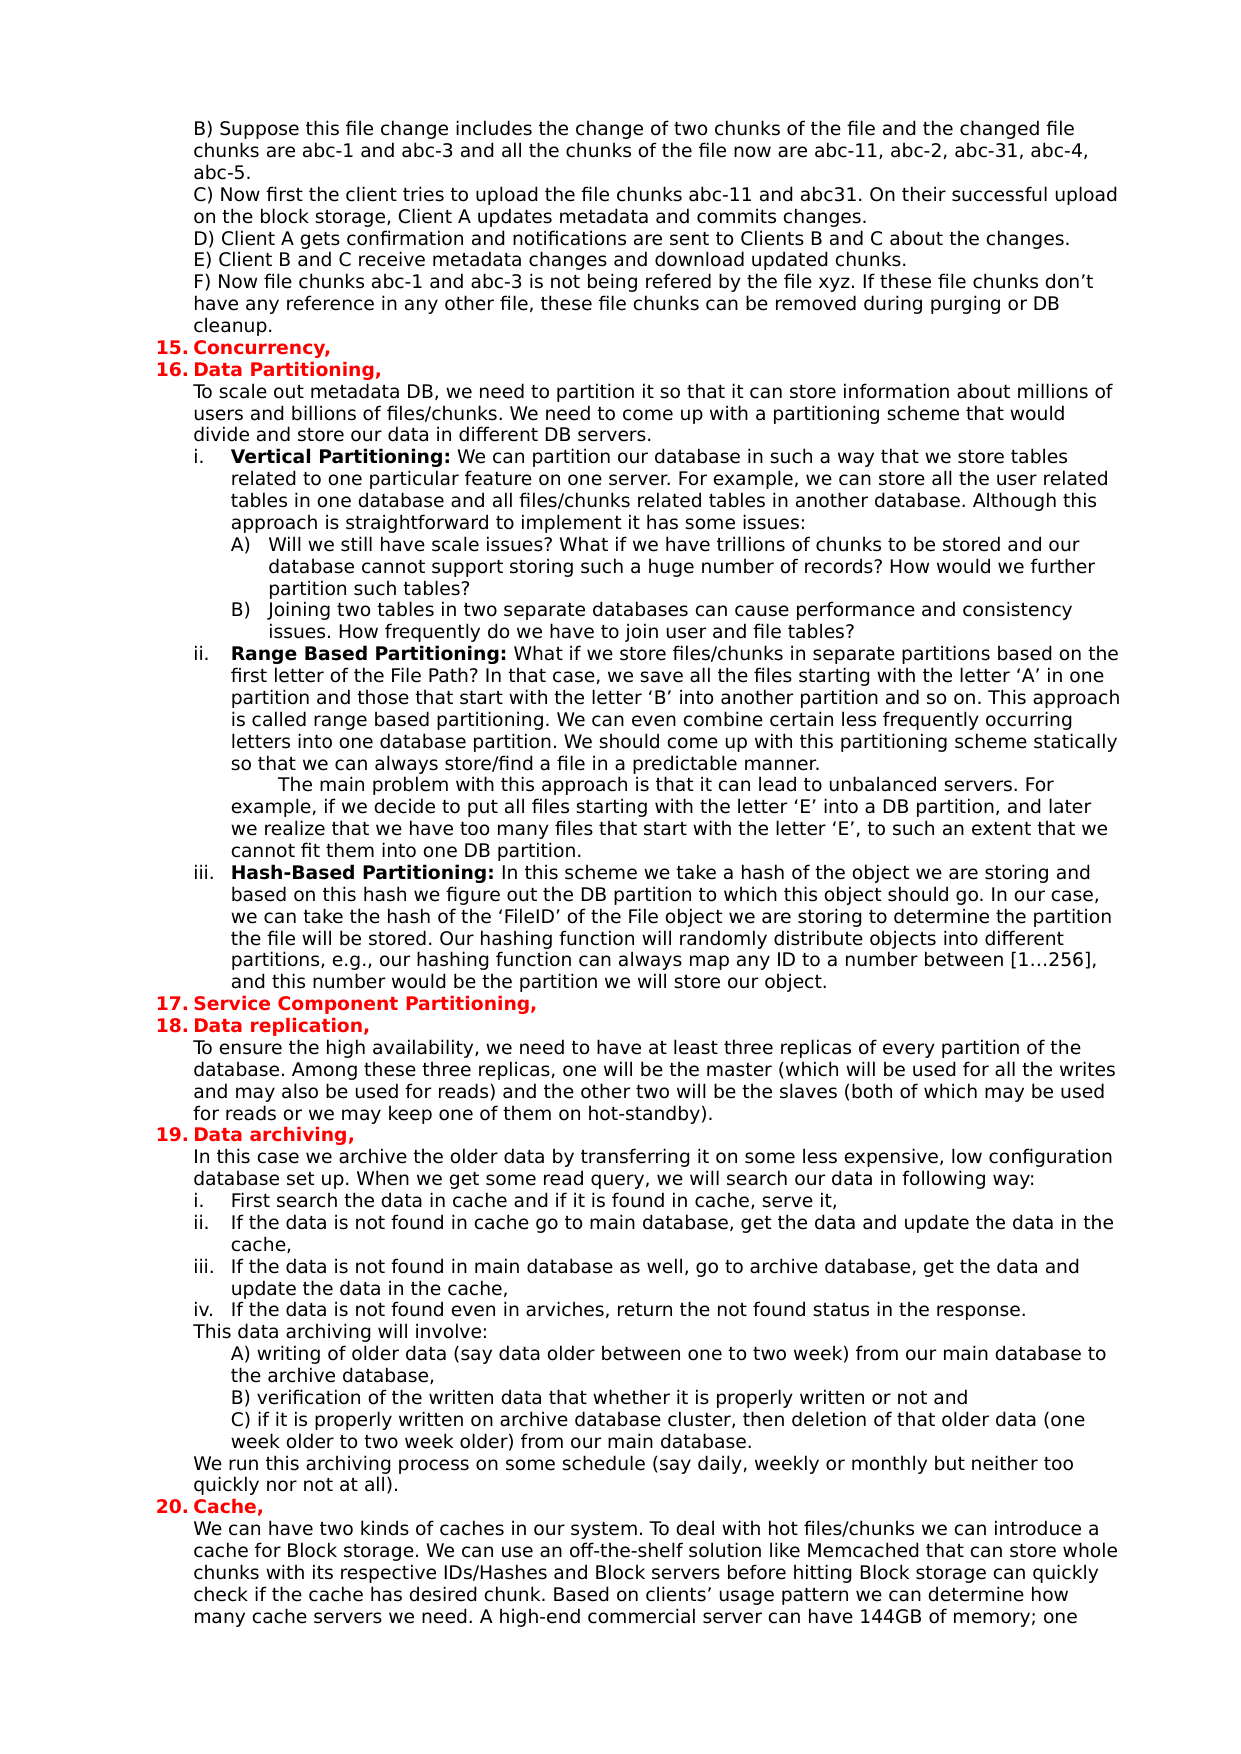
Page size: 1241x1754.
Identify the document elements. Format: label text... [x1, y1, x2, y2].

list This data archiving will involve: [156, 1321, 1122, 1343]
list Will we still have scale issues? What if we have trillions of chunks to be stored and our database cannot support storing such a huge number of records? How would we further partition such tables? [231, 534, 1122, 599]
list Cache, [156, 1496, 1122, 1518]
list To scale out metadata DB, we need to partition it so that it can store information about millions of users and billions of files/chunks. We need to come up with a partitioning scheme that would divide and store our data in different DB servers. [156, 381, 1122, 446]
list Concurrency, [156, 337, 1122, 359]
list If the data is not found in cache go to main database, get the data and update the data in the cache, [193, 1212, 1122, 1256]
list C) if it is properly written on archive database cluster, then deletion of that older data (one week older to two week older) from our main database. [193, 1409, 1122, 1452]
list Joining two tables in two separate databases can cause performance and consistency issues. How frequently do we have to join user and file tables? [231, 599, 1122, 643]
list Data archiving, [156, 1124, 1122, 1146]
list Data replication, [156, 1015, 1122, 1037]
list In this case we archive the older data by transferring it on some less expensive, low configuration database set up. When we get some read query, we will search our data in following way: [156, 1146, 1122, 1190]
list Service Component Partitioning, [156, 993, 1122, 1015]
list D) Client A gets confirmation and notifications are sent to Clients B and C about the changes. [156, 227, 1122, 249]
list To ensure the high availability, we need to have at least three replicas of every partition of the database. Among these three replicas, one will be the master (which will be used for all the writes and may also be used for reads) and the other two will be the slaves (both of which may be used for reads or we may keep one of them on hot-standby). [156, 1037, 1122, 1124]
list Vertical Partitioning: We can partition our database in such a way that we store tables related to one particular feature on one server. For example, we can store all the user related tables in one database and all files/chunks related tables in another database. Although this approach is straightforward to implement it has some issues: [193, 446, 1122, 534]
list Range Based Partitioning: What if we store files/chunks in separate partitions based on the first letter of the File Path? In that case, we save all the files starting with the letter ‘A’ in one partition and those that start with the letter ‘B’ into another partition and so on. This approach is called range based partitioning. We can even combine certain less frequently occurring letters into one database partition. We should come up with this partitioning scheme statically so that we can always store/find a file in a predictable manner. [193, 643, 1122, 774]
list First search the data in cache and if it is found in cache, serve it, [193, 1190, 1122, 1212]
list C) Now first the client tries to upload the file chunks abc-11 and abc31. On their successful upload on the block storage, Client A updates metadata and commits changes. [156, 184, 1122, 227]
list If the data is not found in main database as well, go to archive database, get the data and update the data in the cache, [193, 1256, 1122, 1299]
list F) Now file chunks abc-1 and abc-3 is not being refered by the file xyz. If these file chunks don’t have any reference in any other file, these file chunks can be removed during purging or DB cleanup. [156, 271, 1122, 337]
list Data Partitioning, [156, 359, 1122, 381]
list If the data is not found even in arviches, return the not found status in the response. [193, 1299, 1122, 1321]
list The main problem with this approach is that it can lead to unbalanced servers. For example, if we decide to put all files starting with the letter ‘E’ into a DB partition, and later we realize that we have too many files that start with the letter ‘E’, to such an extent that we cannot fit them into one DB partition. [193, 774, 1122, 862]
list We run this archiving process on some schedule (say daily, weekly or monthly but neither too quickly nor not at all). [156, 1452, 1122, 1496]
list E) Client B and C receive metadata changes and download updated chunks. [156, 249, 1122, 271]
list B) Suppose this file change includes the change of two chunks of the file and the changed file chunks are abc-1 and abc-3 and all the chunks of the file now are abc-11, abc-2, abc-31, abc-4, abc-5. [156, 118, 1122, 184]
list Hash-Based Partitioning: In this scheme we take a hash of the object we are storing and based on this hash we figure out the DB partition to which this object should go. In our case, we can take the hash of the ‘FileID’ of the File object we are storing to determine the partition the file will be stored. Our hashing function will randomly distribute objects into different partitions, e.g., our hashing function can always map any ID to a number between [1…256], and this number would be the partition we will store our object. [193, 862, 1122, 993]
list A) writing of older data (say data older between one to two week) from our main database to the archive database, [193, 1343, 1122, 1387]
list We can have two kinds of caches in our system. To deal with hot files/chunks we can introduce a cache for Block storage. We can use an off-the-shelf solution like Memcached that can store whole chunks with its respective IDs/Hashes and Block servers before hitting Block storage can quickly check if the cache has desired chunk. Based on clients’ usage pattern we can determine how many cache servers we need. A high-end commercial server can have 144GB of memory; one [156, 1518, 1122, 1627]
list B) verification of the written data that whether it is properly written or not and [193, 1387, 1122, 1409]
